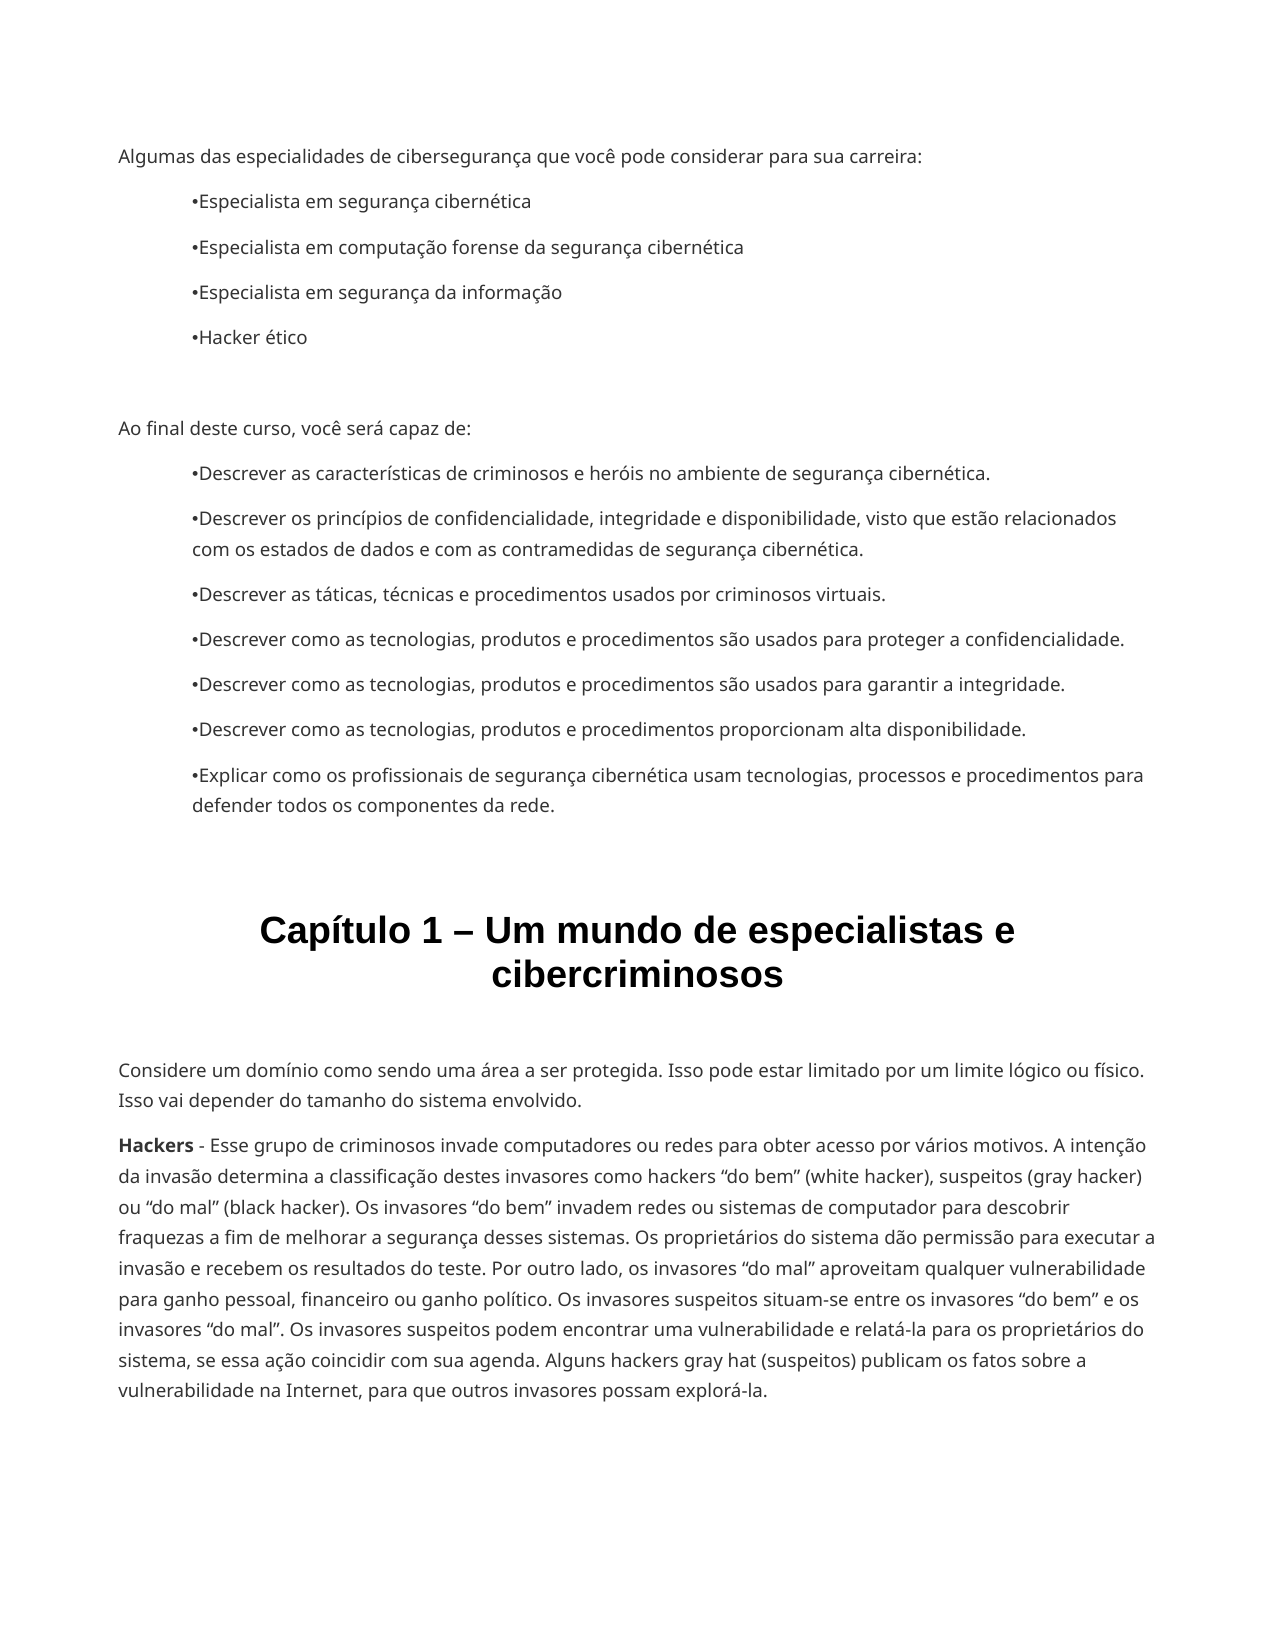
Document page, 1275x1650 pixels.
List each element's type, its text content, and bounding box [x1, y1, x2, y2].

list Descrever como as tecnologias, produtos e procedimentos são usados para garantir a integridade. [118, 672, 1157, 697]
list Descrever como as tecnologias, produtos e procedimentos proporcionam alta disponibilidade. [118, 717, 1157, 742]
text Considere um domínio como sendo uma área a ser protegida. Isso pode estar limitado por um limite lógico ou físico. Isso vai depender do tamanho do sistema envolvido. [118, 1057, 1157, 1113]
subtitle Capítulo 1 – Um mundo de especialistas e cibercriminosos [118, 908, 1157, 995]
list Explicar como os profissionais de segurança cibernética usam tecnologias, processos e procedimentos para defender todos os componentes da rede. [118, 762, 1157, 818]
list Descrever as táticas, técnicas e procedimentos usados por criminosos virtuais. [118, 581, 1157, 607]
text Hackers - Esse grupo de criminosos invade computadores ou redes para obter acesso por vários motivos. A intenção da invasão determina a classificação destes invasores como hackers “do bem” (white hacker), suspeitos (gray hacker) ou “do mal” (black hacker). Os invasores “do bem” invadem redes ou sistemas de computador para descobrir fraquezas a fim de melhorar a segurança desses sistemas. Os proprietários do sistema dão permissão para executar a invasão e recebem os resultados do teste. Por outro lado, os invasores “do mal” aproveitam qualquer vulnerabilidade para ganho pessoal, financeiro ou ganho político. Os invasores suspeitos situam-se entre os invasores “do bem” e os invasores “do mal”. Os invasores suspeitos podem encontrar uma vulnerabilidade e relatá-la para os proprietários do sistema, se essa ação coincidir com sua agenda. Alguns hackers gray hat (suspeitos) publicam os fatos sobre a vulnerabilidade na Internet, para que outros invasores possam explorá-la. [118, 1133, 1157, 1403]
list Especialista em segurança cibernética [118, 189, 1157, 214]
list Especialista em computação forense da segurança cibernética [118, 234, 1157, 259]
list Descrever como as tecnologias, produtos e procedimentos são usados para proteger a confidencialidade. [118, 626, 1157, 652]
list Descrever as características de criminosos e heróis no ambiente de segurança cibernética. [118, 460, 1157, 486]
text Algumas das especialidades de cibersegurança que você pode considerar para sua carreira: [118, 144, 1157, 169]
list Especialista em segurança da informação [118, 279, 1157, 305]
text Ao final deste curso, você será capaz de: [118, 415, 1157, 440]
list Descrever os princípios de confidencialidade, integridade e disponibilidade, visto que estão relacionados com os estados de dados e com as contramedidas de segurança cibernética. [118, 505, 1157, 561]
list Hacker ético [118, 324, 1157, 350]
